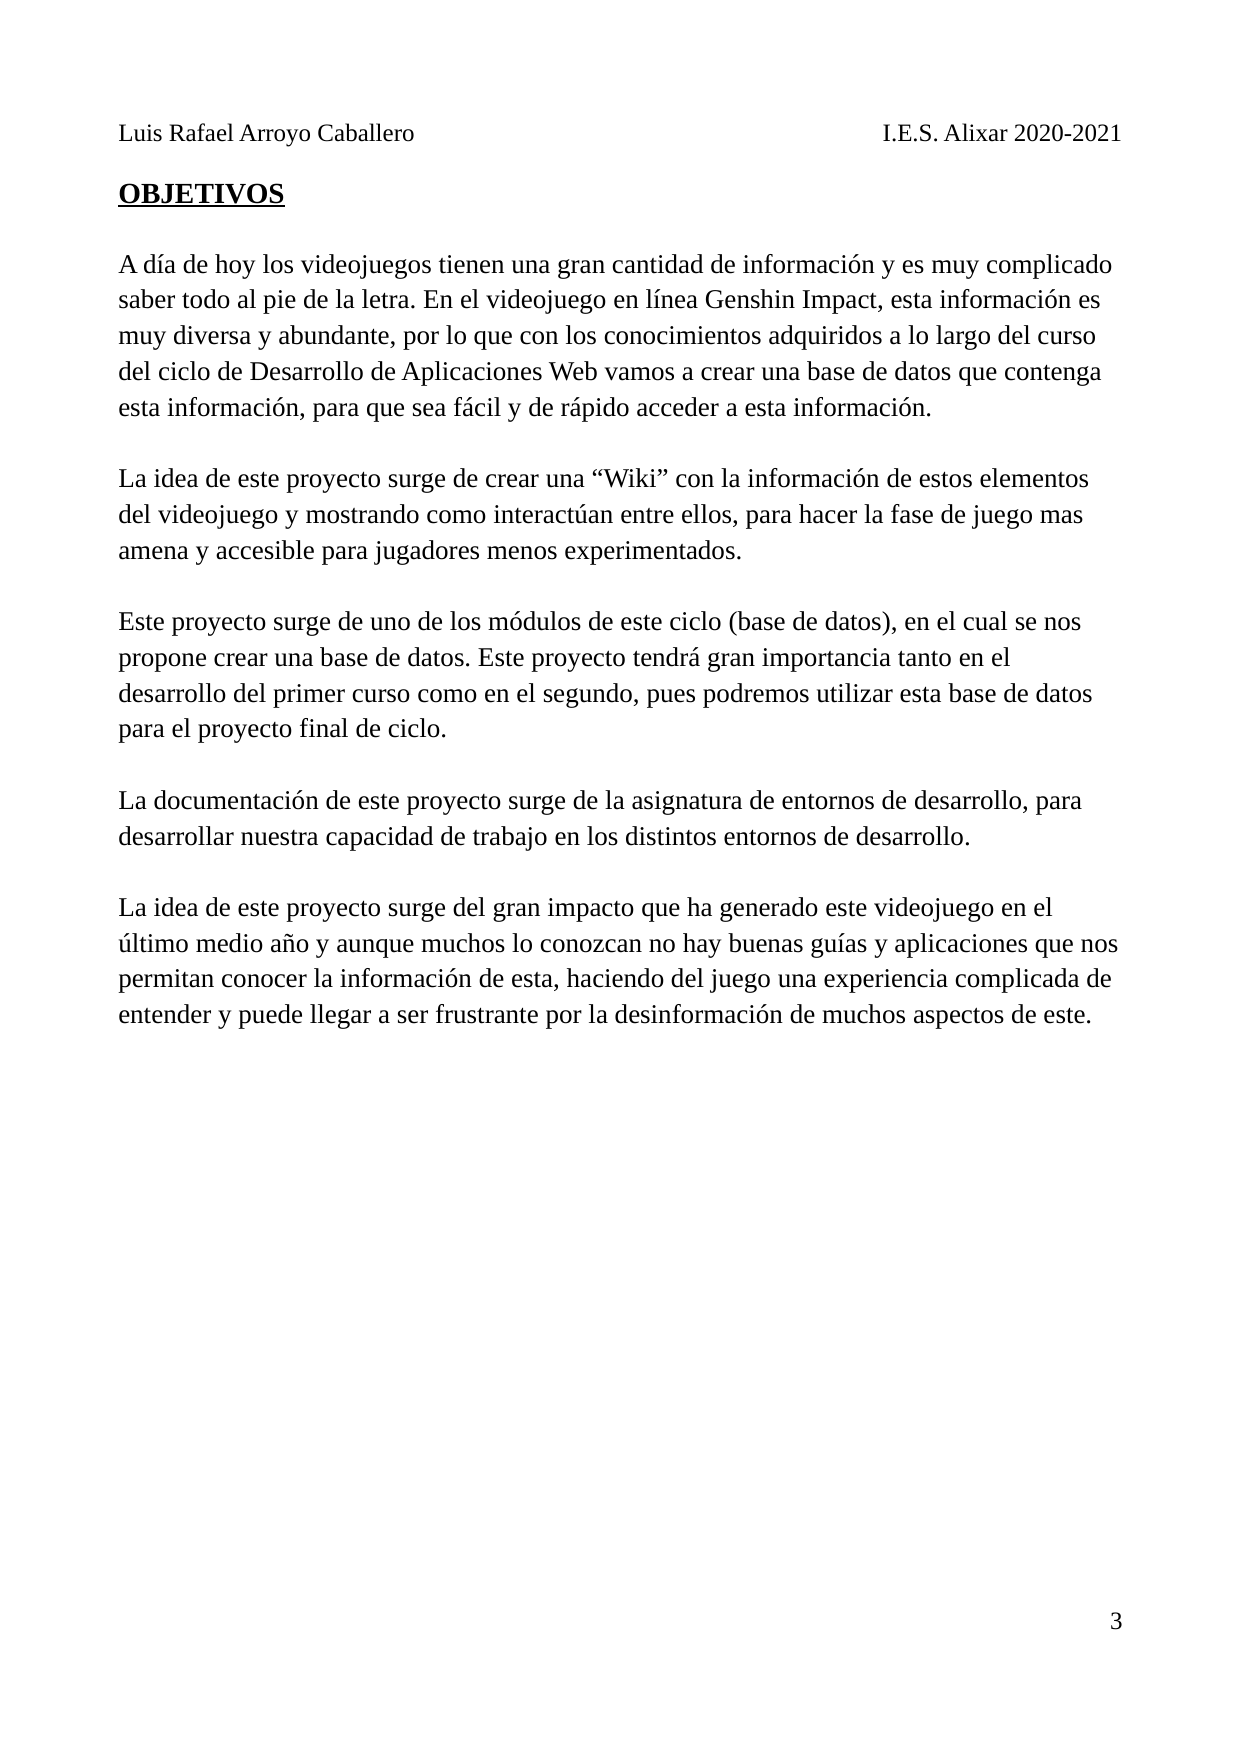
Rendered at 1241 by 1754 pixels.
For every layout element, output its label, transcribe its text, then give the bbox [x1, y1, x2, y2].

text La idea de este proyecto surge de crear una “Wiki” con la información de estos elementos del videojuego y mostrando como interactúan entre ellos, para hacer la fase de juego mas amena y accesible para jugadores menos experimentados. [118, 462, 1122, 565]
text La documentación de este proyecto surge de la asignatura de entornos de desarrollo, para desarrollar nuestra capacidad de trabajo en los distintos entornos de desarrollo. [118, 784, 1122, 851]
text A día de hoy los videojuegos tienen una gran cantidad de información y es muy complicado saber todo al pie de la letra. En el videojuego en línea Genshin Impact, esta información es muy diversa y abundante, por lo que con los conocimientos adquiridos a lo largo del curso del ciclo de Desarrollo de Aplicaciones Web vamos a crear una base de datos que contenga esta información, para que sea fácil y de rápido acceder a esta información. [118, 248, 1122, 422]
text Este proyecto surge de uno de los módulos de este ciclo (base de datos), en el cual se nos propone crear una base de datos. Este proyecto tendrá gran importancia tanto en el desarrollo del primer curso como en el segundo, pues podremos utilizar esta base de datos para el proyecto final de ciclo. [118, 605, 1122, 743]
text OBJETIVOS [118, 176, 1122, 210]
text La idea de este proyecto surge del gran impacto que ha generado este videojuego en el último medio año y aunque muchos lo conozcan no hay buenas guías y aplicaciones que nos permitan conocer la información de esta, haciendo del juego una experiencia complicada de entender y puede llegar a ser frustrante por la desinformación de muchos aspectos de este. [118, 891, 1122, 1029]
